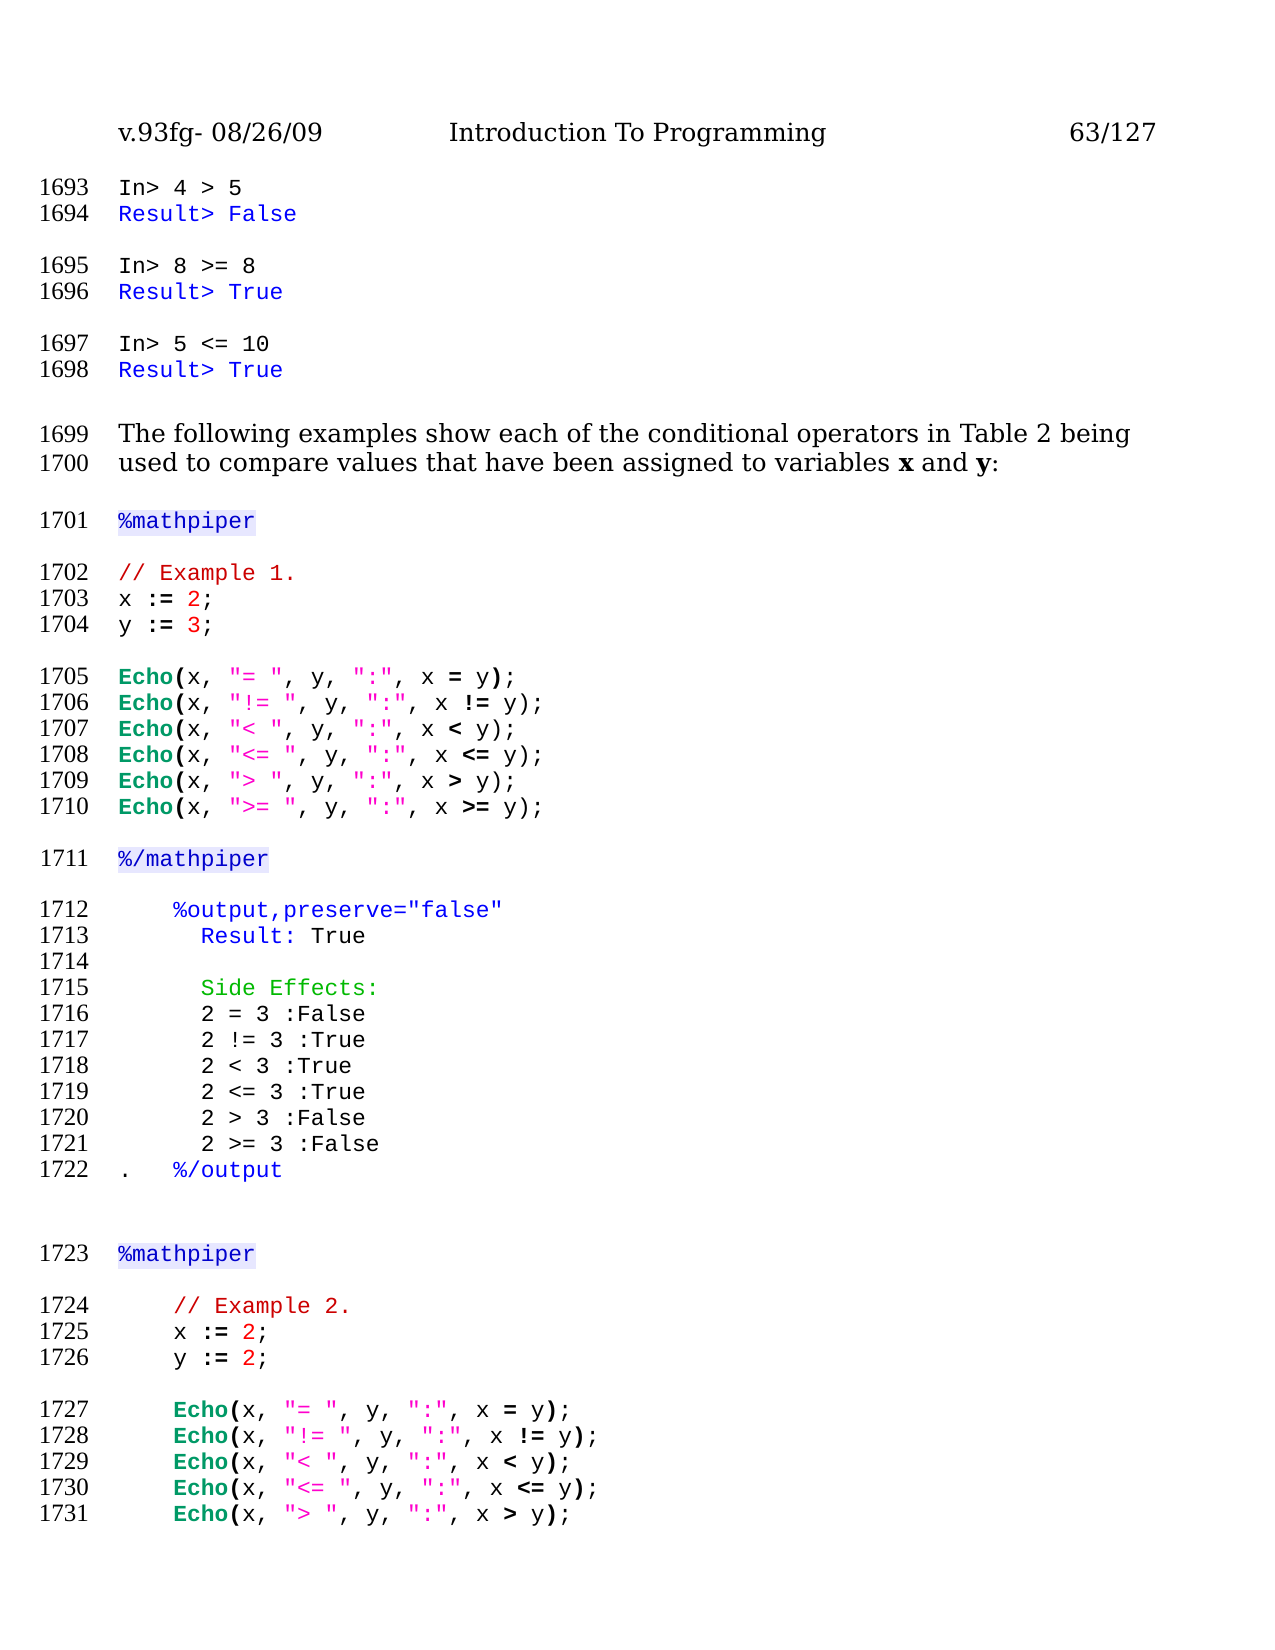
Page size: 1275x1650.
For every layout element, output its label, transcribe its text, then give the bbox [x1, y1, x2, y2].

text 2 = 3 :False [118, 1002, 1157, 1028]
text 2 != 3 :True [118, 1028, 1157, 1054]
text Echo(x, "> ", y, ":", x > y); [118, 769, 1157, 795]
text 2 <= 3 :True [118, 1080, 1157, 1106]
text Result> True [118, 281, 1157, 306]
text Side Effects: [118, 977, 1157, 1002]
text Echo(x, "< ", y, ":", x < y); [118, 1450, 1157, 1476]
text Echo(x, "!= ", y, ":", x != y); [118, 1424, 1157, 1450]
text // Example 1. [118, 562, 1157, 587]
text Echo(x, "= ", y, ":", x = y); [118, 1398, 1157, 1424]
text Echo(x, "= ", y, ":", x = y); [118, 665, 1157, 691]
text Echo(x, ">= ", y, ":", x >= y); [118, 795, 1157, 821]
text Echo(x, "!= ", y, ":", x != y); [118, 691, 1157, 717]
text In> 5 <= 10 [118, 332, 1157, 358]
text 2 < 3 :True [118, 1054, 1157, 1080]
text %mathpiper [118, 510, 1157, 536]
text y := 2; [118, 1346, 1157, 1372]
text 2 >= 3 :False [118, 1132, 1157, 1158]
text In> 4 > 5 [118, 177, 1157, 203]
text y := 3; [118, 613, 1157, 639]
text The following examples show each of the conditional operators in Table 2 being used to compare values that have been assigned to variables x and y: [118, 419, 1157, 478]
text Echo(x, "<= ", y, ":", x <= y); [118, 743, 1157, 769]
text %output,preserve="false" [118, 899, 1157, 925]
text 2 > 3 :False [118, 1106, 1157, 1132]
text . %/output [118, 1158, 1157, 1184]
text x := 2; [118, 587, 1157, 613]
text %/mathpiper [118, 847, 1157, 873]
text x := 2; [118, 1321, 1157, 1346]
text Echo(x, "< ", y, ":", x < y); [118, 717, 1157, 743]
text Echo(x, "> ", y, ":", x > y); [118, 1502, 1157, 1528]
text Echo(x, "<= ", y, ":", x <= y); [118, 1476, 1157, 1502]
text Result> True [118, 358, 1157, 384]
text In> 8 >= 8 [118, 254, 1157, 281]
text %mathpiper [118, 1243, 1157, 1269]
text // Example 2. [118, 1294, 1157, 1321]
text Result: True [118, 925, 1157, 951]
text Result> False [118, 203, 1157, 229]
